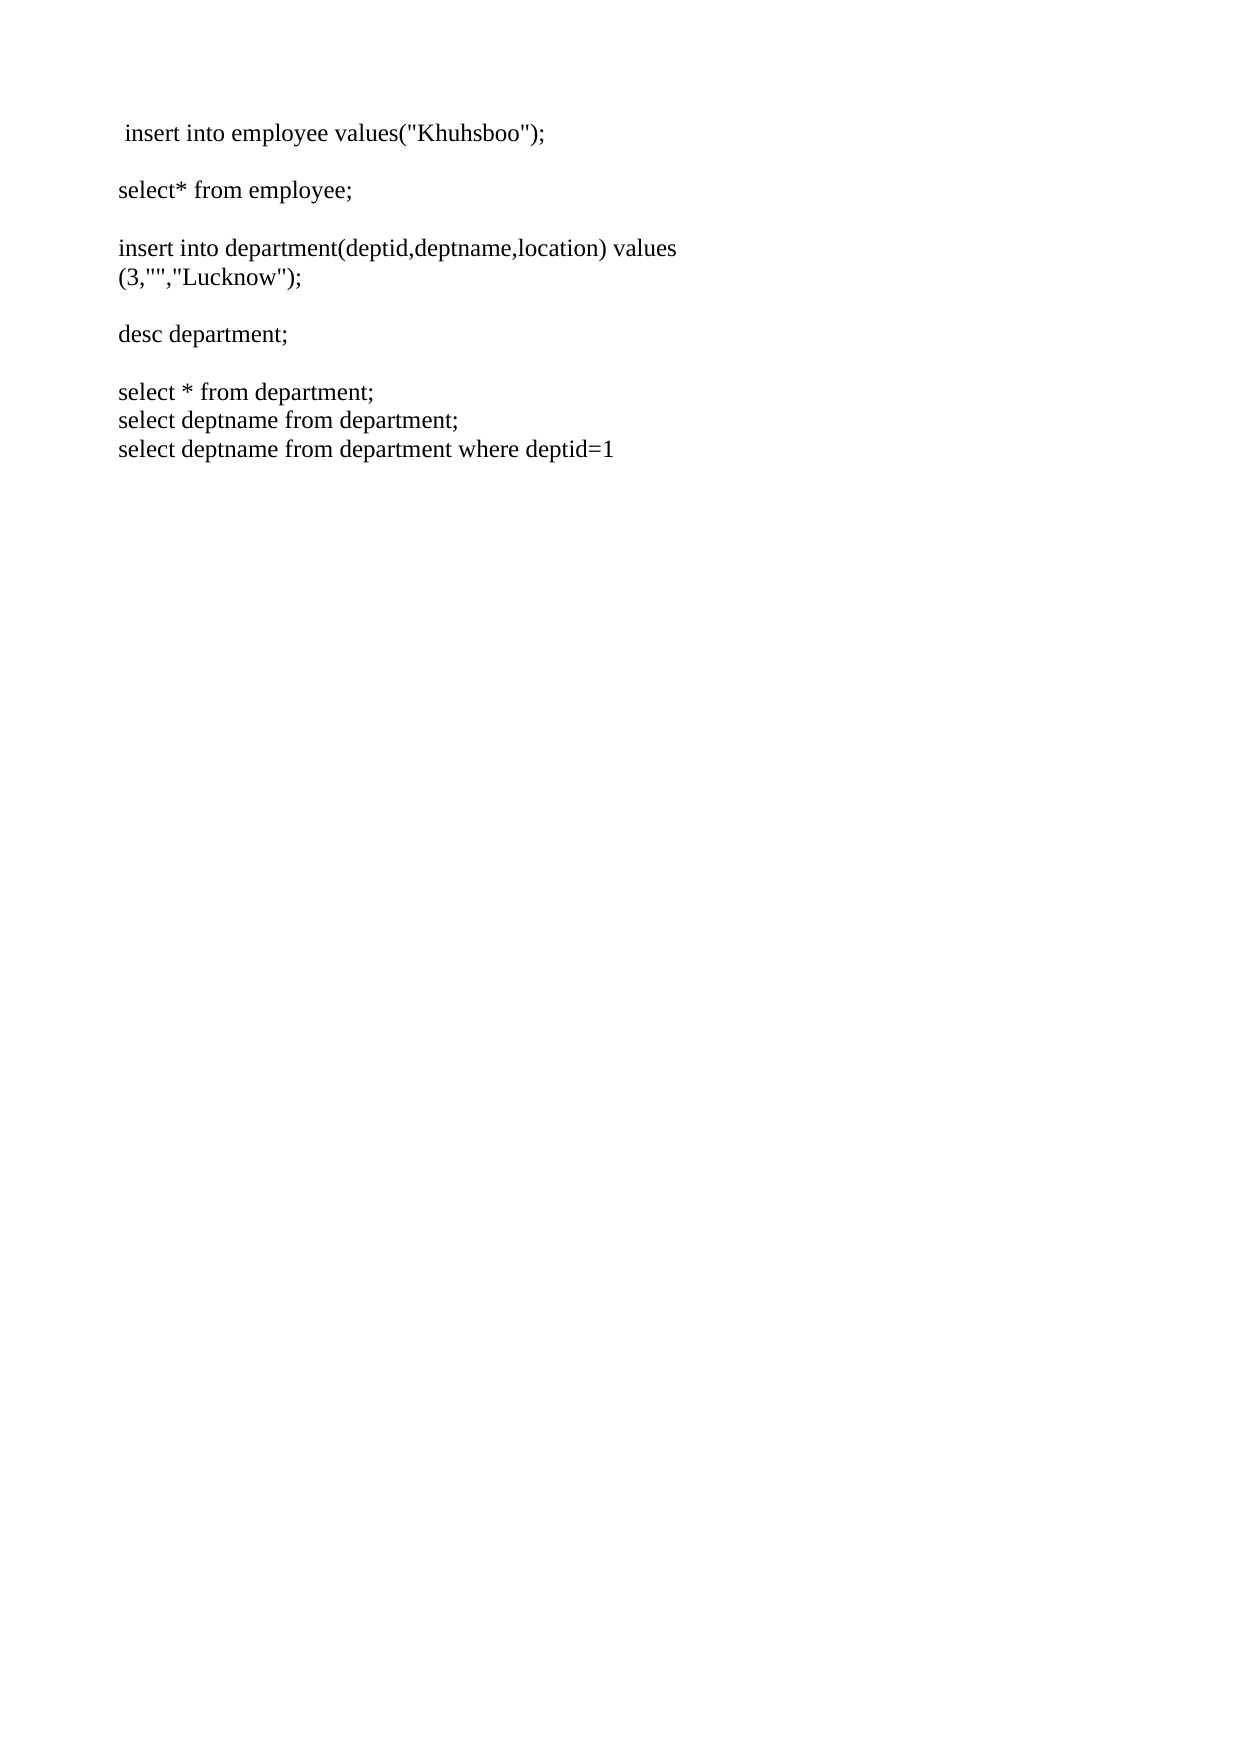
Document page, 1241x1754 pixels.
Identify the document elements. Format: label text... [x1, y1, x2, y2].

text insert into department(deptid,deptname,location) values (3,"","Lucknow"); [118, 233, 1122, 319]
text select* from employee; [118, 176, 1122, 233]
text select * from department; select deptname from department; select deptname from department where deptid=1 [118, 377, 1122, 463]
text desc department; [118, 319, 1122, 377]
text insert into employee values("Khuhsboo"); [118, 118, 1122, 176]
